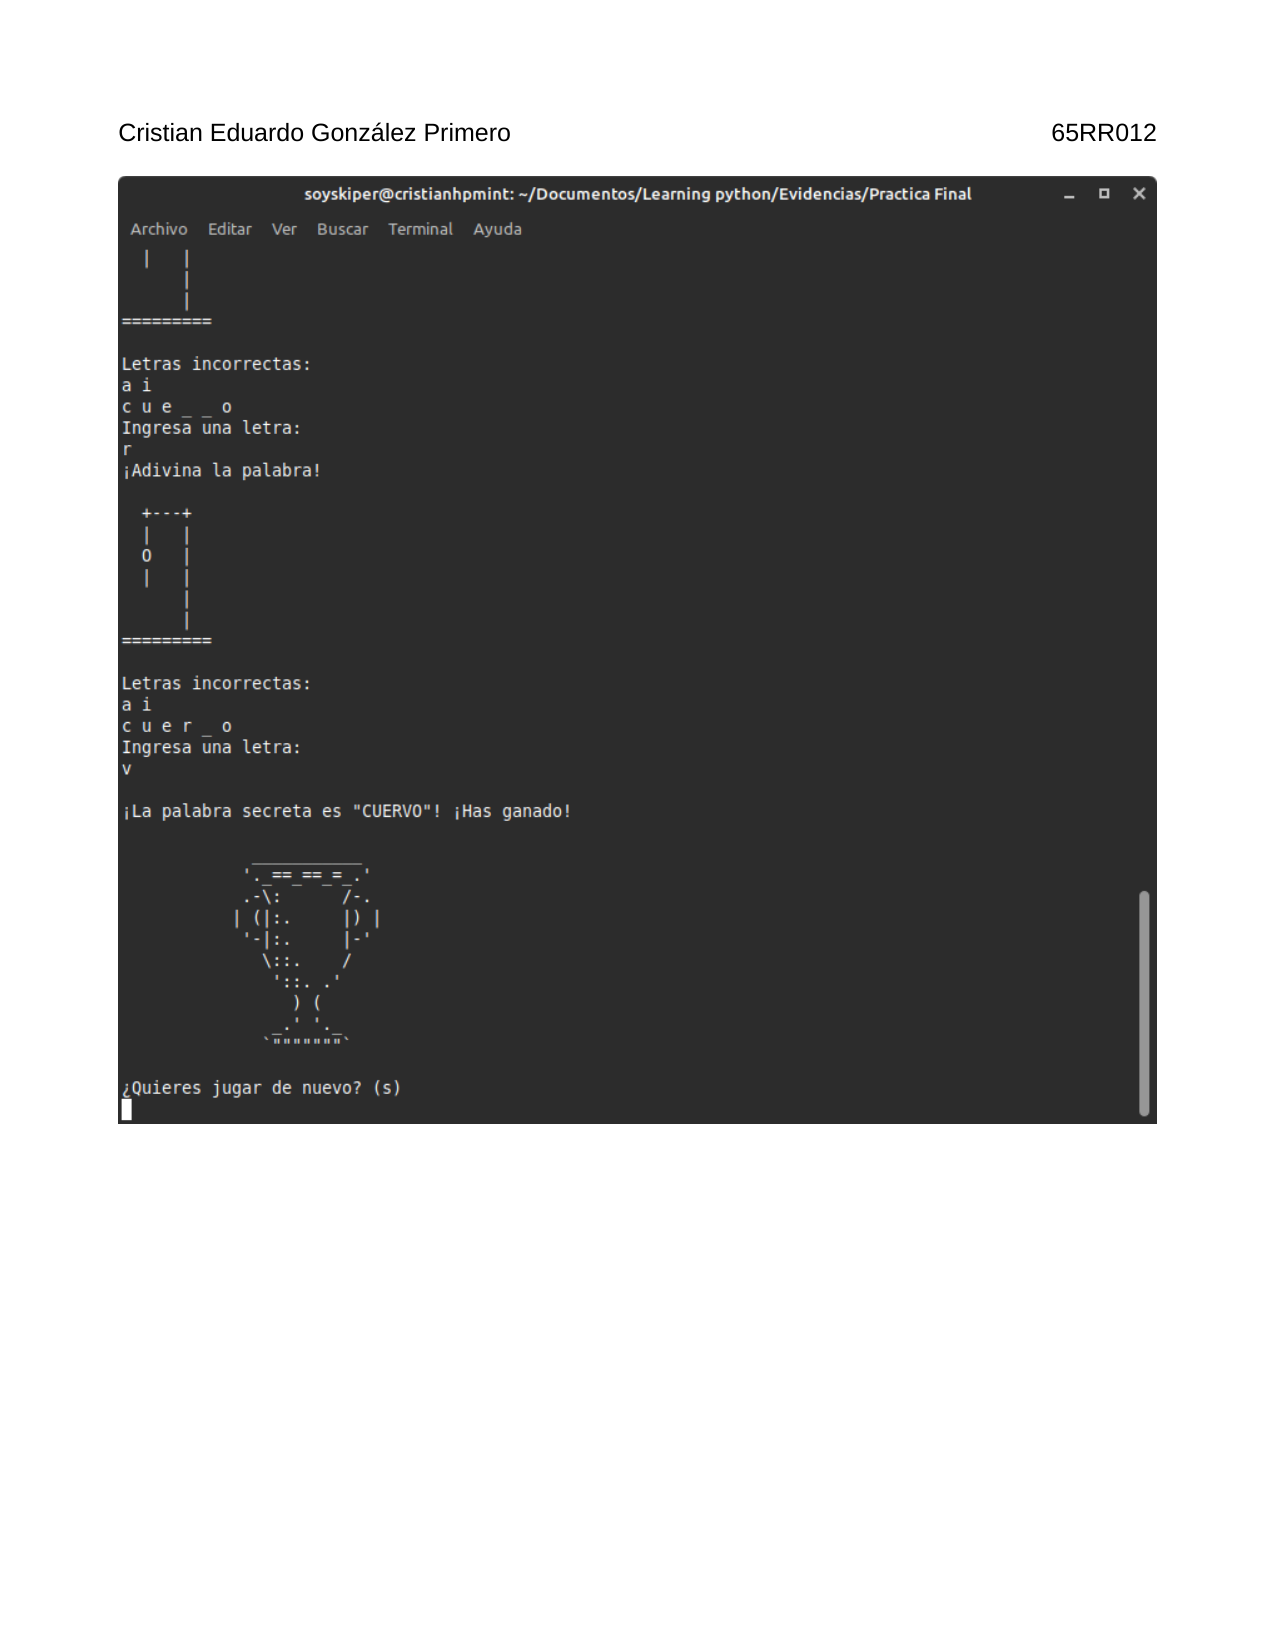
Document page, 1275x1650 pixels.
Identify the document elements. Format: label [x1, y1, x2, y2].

picture [118, 176, 1157, 1124]
